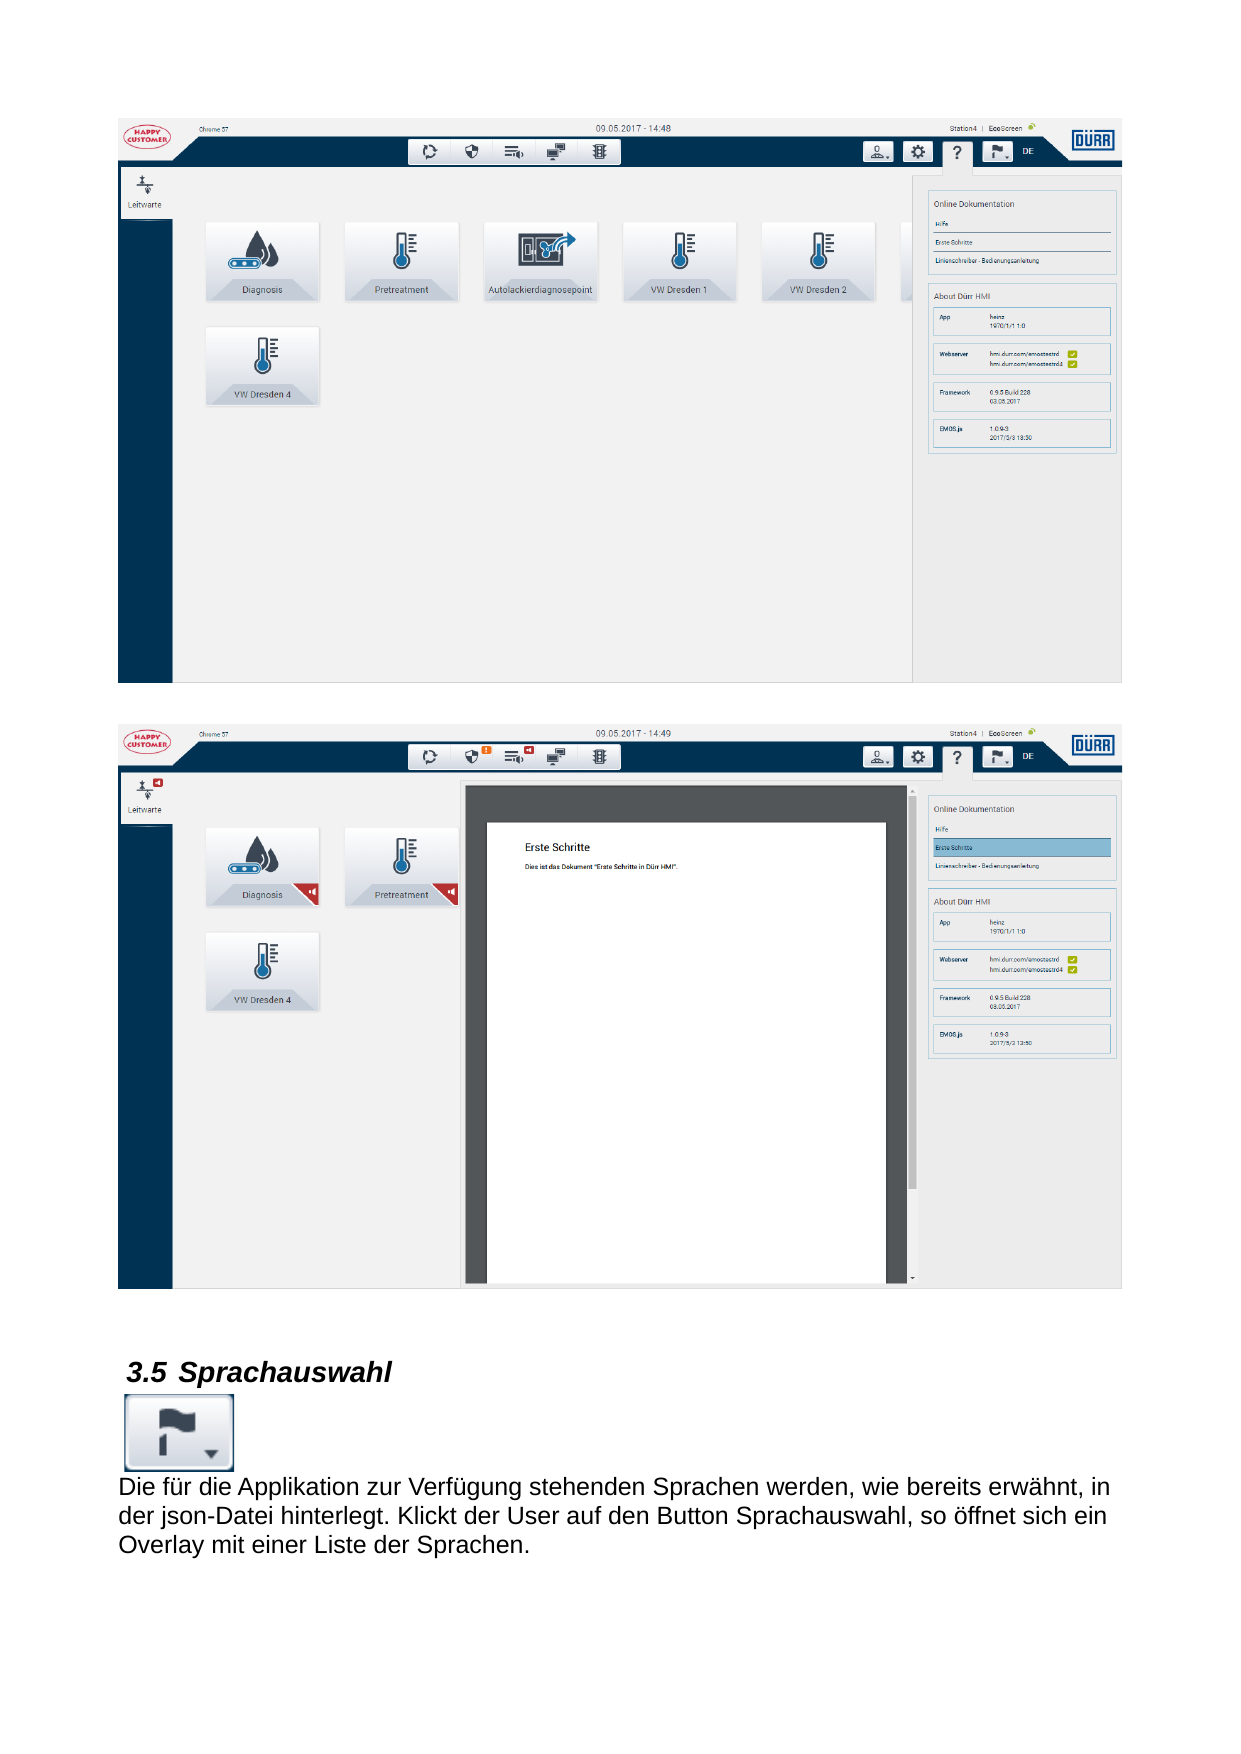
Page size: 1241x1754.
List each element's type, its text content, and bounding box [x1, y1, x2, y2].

subtitle Sprachauswahl [118, 1355, 1122, 1388]
text Die für die Applikation zur Verfügung stehenden Sprachen werden, wie bereits erwähnt, in der json-Datei hinterlegt. Klickt der User auf den Button Sprachauswahl, so öffnet sich ein Overlay mit einer Liste der Sprachen. [118, 1401, 1122, 1558]
picture [118, 724, 1123, 1289]
picture [118, 118, 1123, 683]
